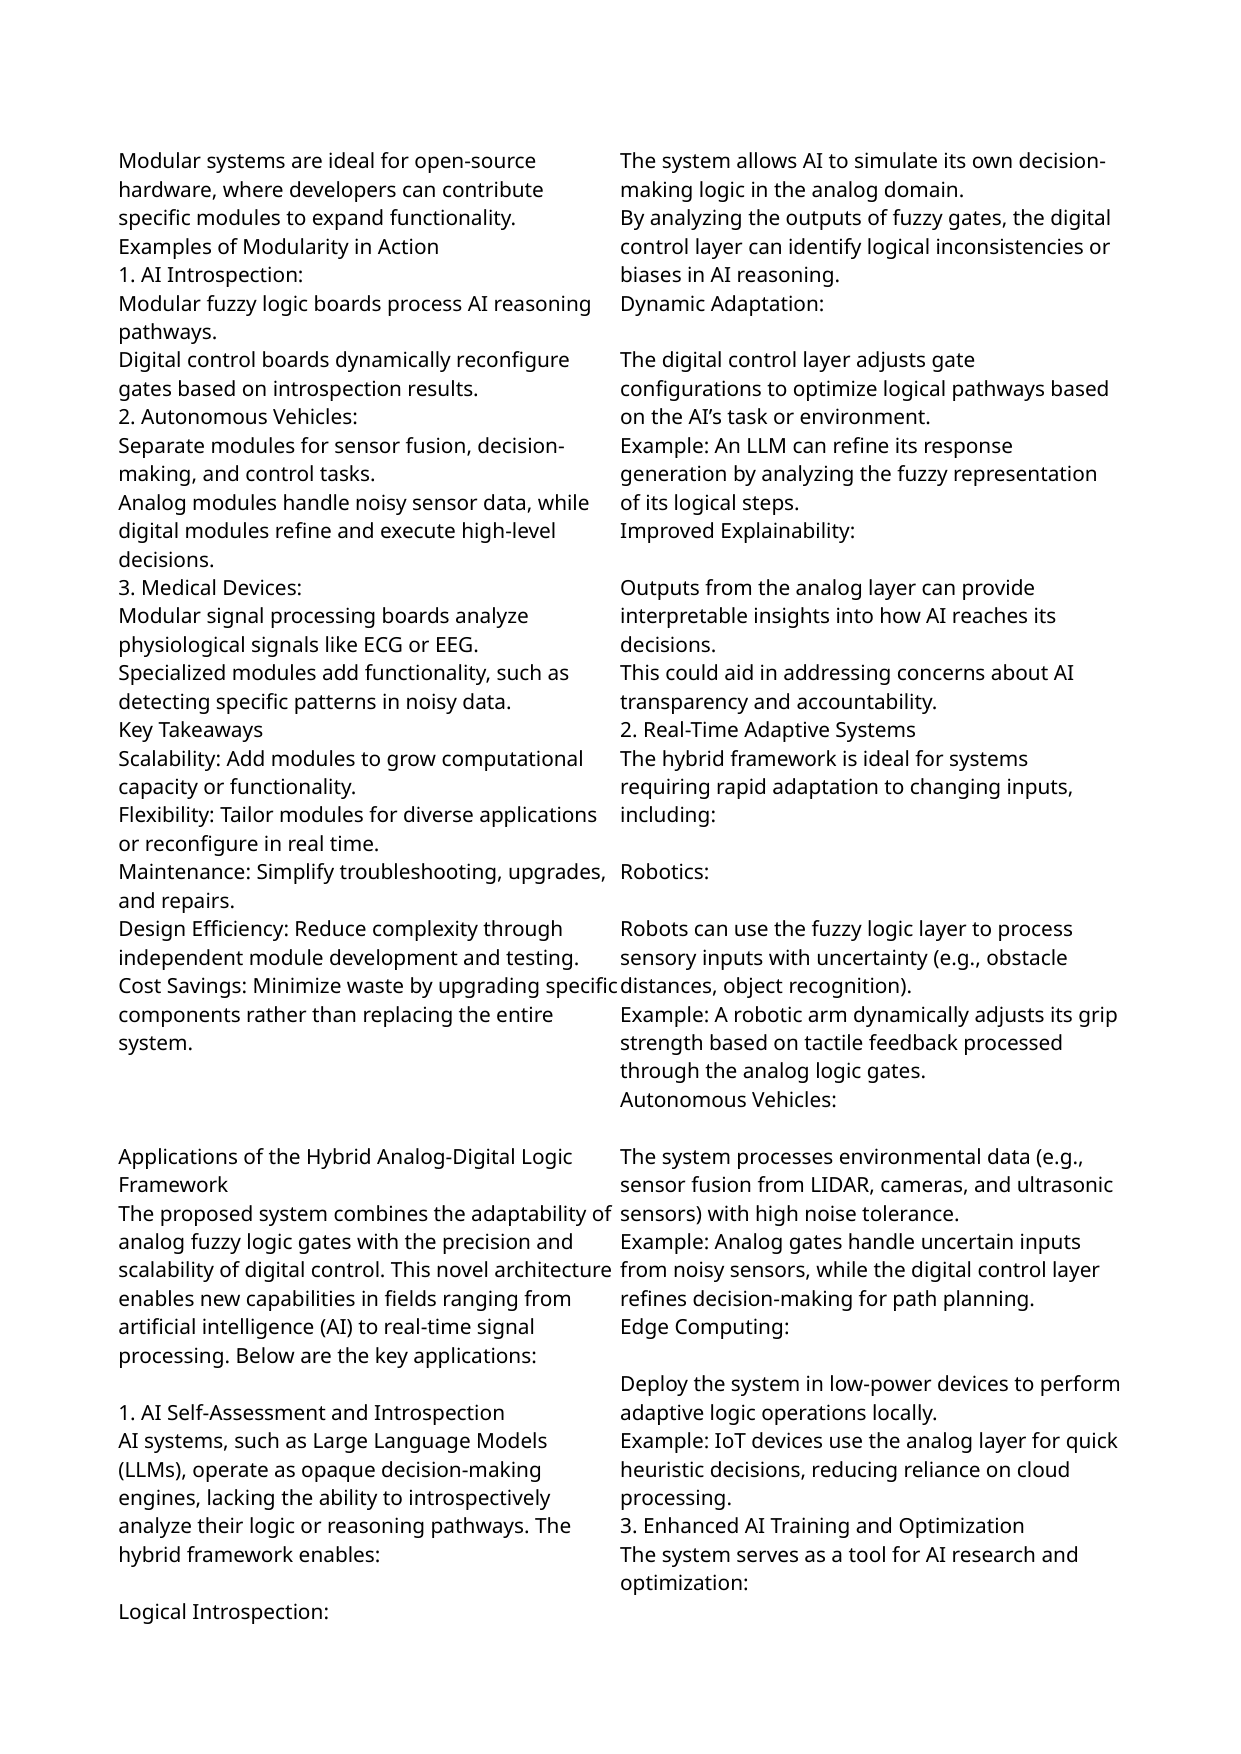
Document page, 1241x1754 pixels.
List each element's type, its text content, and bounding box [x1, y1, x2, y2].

text AI systems, such as Large Language Models (LLMs), operate as opaque decision-making engines, lacking the ability to introspectively analyze their logic or reasoning pathways. The hybrid framework enables: [118, 1426, 620, 1568]
text Scalability: Add modules to grow computational capacity or functionality. [118, 744, 620, 801]
text Maintenance: Simplify troubleshooting, upgrades, and repairs. [118, 857, 620, 914]
text 3. Enhanced AI Training and Optimization [620, 1512, 1122, 1540]
text Design Efficiency: Reduce complexity through independent module development and testing. [118, 914, 620, 971]
text Applications of the Hybrid Analog-Digital Logic Framework [118, 1142, 620, 1199]
text 1. AI Self-Assessment and Introspection [118, 1398, 620, 1426]
text Modular fuzzy logic boards process AI reasoning pathways. [118, 289, 620, 346]
text Modular systems are ideal for open-source hardware, where developers can contribute specific modules to expand functionality. [118, 147, 620, 232]
text Analog modules handle noisy sensor data, while digital modules refine and execute high-level decisions. [118, 488, 620, 573]
text Modular signal processing boards analyze physiological signals like ECG or EEG. [118, 602, 620, 658]
text Autonomous Vehicles: [620, 1085, 1122, 1113]
text Digital control boards dynamically reconfigure gates based on introspection results. [118, 346, 620, 402]
text 2. Real-Time Adaptive Systems [620, 715, 1122, 744]
text This could aid in addressing concerns about AI transparency and accountability. [620, 658, 1122, 715]
text The system serves as a tool for AI research and optimization: [620, 1540, 1122, 1597]
text Deploy the system in low-power devices to perform adaptive logic operations locally. [620, 1369, 1122, 1426]
text 2. Autonomous Vehicles: [118, 402, 620, 431]
text The digital control layer adjusts gate configurations to optimize logical pathways based on the AI’s task or environment. [620, 346, 1122, 431]
text Dynamic Adaptation: [620, 289, 1122, 317]
text The proposed system combines the adaptability of analog fuzzy logic gates with the precision and scalability of digital control. This novel architecture enables new capabilities in fields ranging from artificial intelligence (AI) to real-time signal processing. Below are the key applications: [118, 1199, 620, 1369]
text Flexibility: Tailor modules for diverse applications or reconfigure in real time. [118, 801, 620, 857]
text Cost Savings: Minimize waste by upgrading specific components rather than replacing the entire system. [118, 971, 620, 1057]
text Key Takeaways [118, 715, 620, 744]
text Example: Analog gates handle uncertain inputs from noisy sensors, while the digital control layer refines decision-making for path planning. [620, 1227, 1122, 1312]
text Separate modules for sensor fusion, decision-making, and control tasks. [118, 431, 620, 488]
text 1. AI Introspection: [118, 260, 620, 289]
text The system processes environmental data (e.g., sensor fusion from LIDAR, cameras, and ultrasonic sensors) with high noise tolerance. [620, 1142, 1122, 1227]
text Specialized modules add functionality, such as detecting specific patterns in noisy data. [118, 658, 620, 715]
text Examples of Modularity in Action [118, 232, 620, 260]
text Example: IoT devices use the analog layer for quick heuristic decisions, reducing reliance on cloud processing. [620, 1426, 1122, 1512]
text The hybrid framework is ideal for systems requiring rapid adaptation to changing inputs, including: [620, 744, 1122, 829]
text 3. Medical Devices: [118, 573, 620, 602]
text Logical Introspection: [118, 1597, 620, 1625]
text Edge Computing: [620, 1312, 1122, 1341]
text The system allows AI to simulate its own decision-making logic in the analog domain. [620, 147, 1122, 203]
text Robotics: [620, 857, 1122, 886]
text Example: A robotic arm dynamically adjusts its grip strength based on tactile feedback processed through the analog logic gates. [620, 1000, 1122, 1085]
text Robots can use the fuzzy logic layer to process sensory inputs with uncertainty (e.g., obstacle distances, object recognition). [620, 914, 1122, 1000]
text Example: An LLM can refine its response generation by analyzing the fuzzy representation of its logical steps. [620, 431, 1122, 516]
text By analyzing the outputs of fuzzy gates, the digital control layer can identify logical inconsistencies or biases in AI reasoning. [620, 203, 1122, 289]
text Outputs from the analog layer can provide interpretable insights into how AI reaches its decisions. [620, 573, 1122, 658]
text Improved Explainability: [620, 516, 1122, 545]
